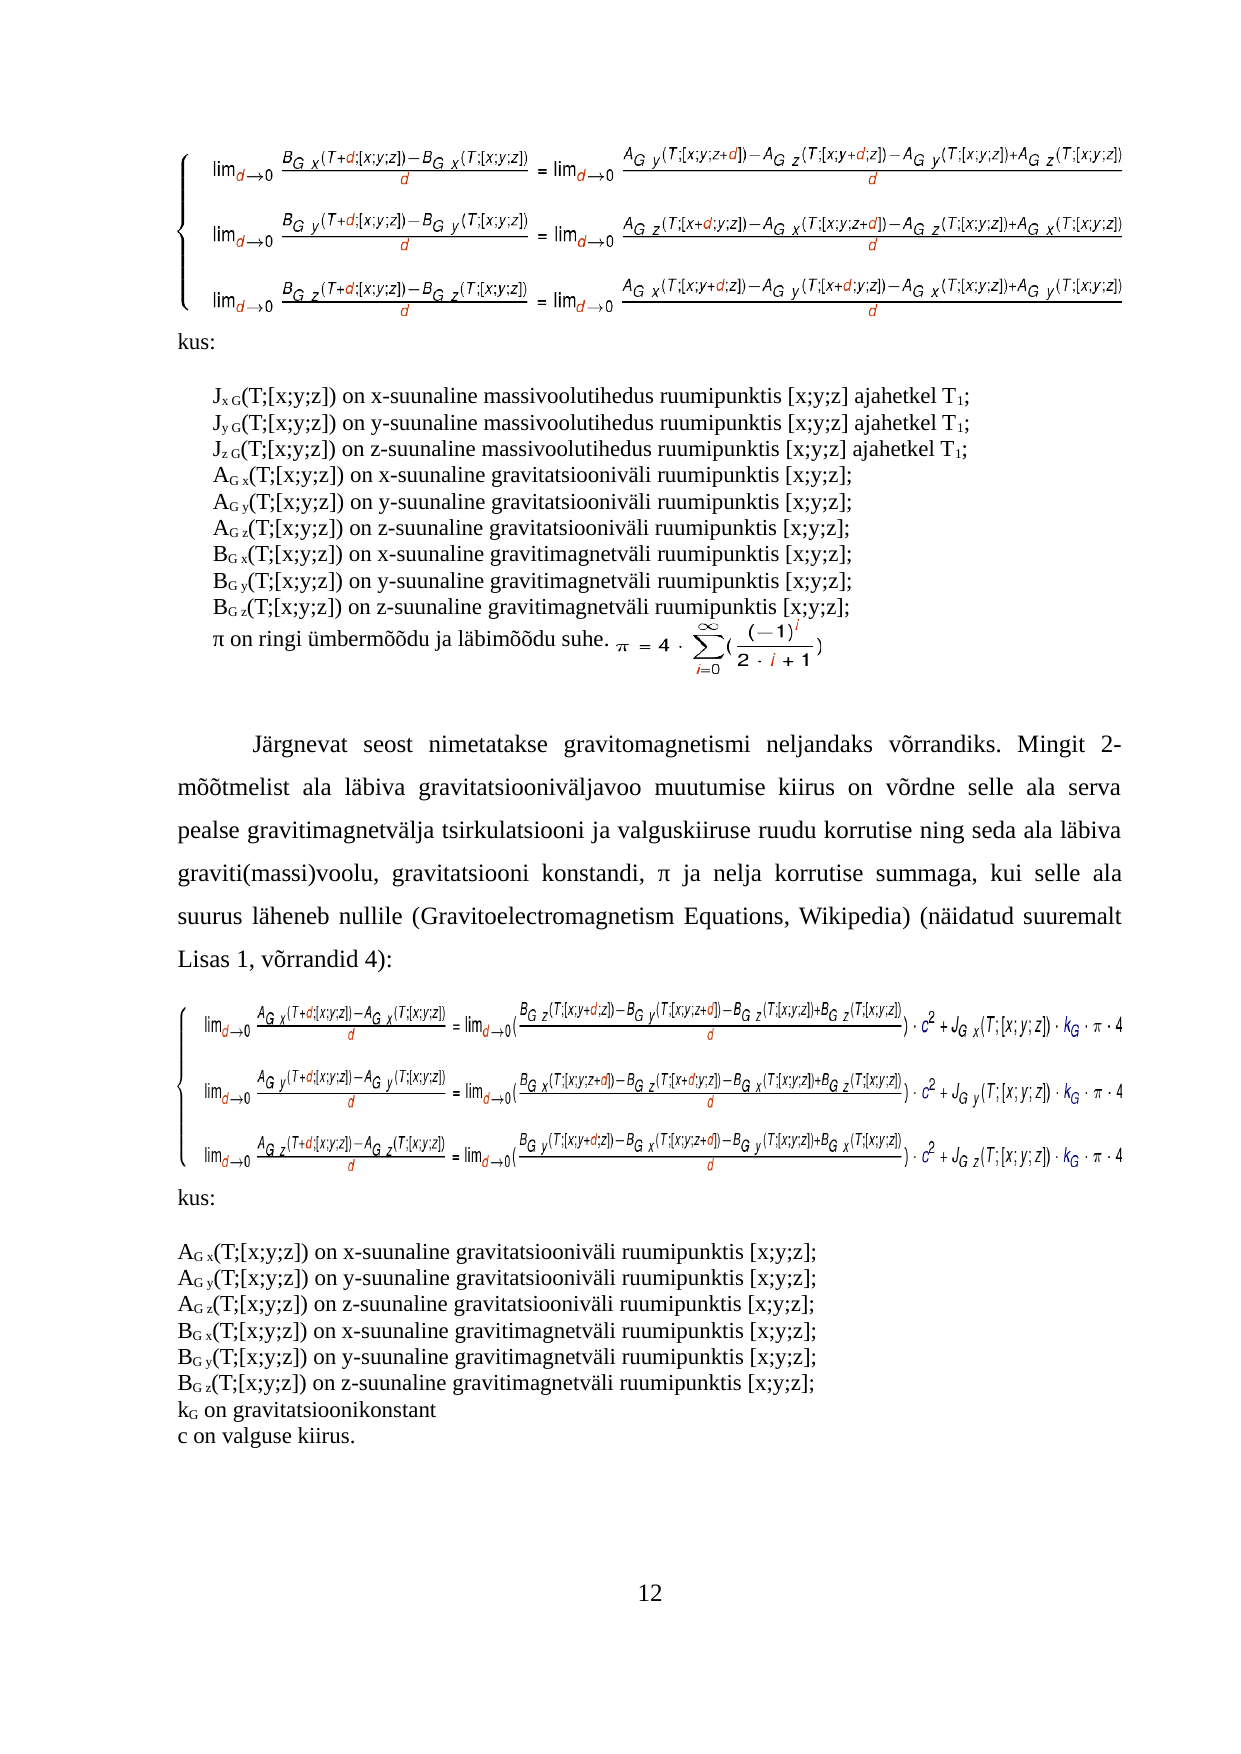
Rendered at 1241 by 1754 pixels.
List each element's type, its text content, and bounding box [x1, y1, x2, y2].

text Järgnevat seost nimetatakse gravitomagnetismi neljandaks võrrandiks. Mingit 2-mõõtmelist ala läbiva gravitatsiooniväljavoo muutumise kiirus on võrdne selle ala serva pealse gravitimagnetvälja tsirkulatsiooni ja valguskiiruse ruudu korrutise ning seda ala läbiva graviti(massi)voolu, gravitatsiooni konstandi, π ja nelja korrutise summaga, kui selle ala suurus läheneb nullile (Gravitoelectromagnetism Equations, Wikipedia) (näidatud suuremalt Lisas 1, võrrandid 4): [177, 729, 1122, 973]
text kus: [177, 1171, 1122, 1210]
text kus: [177, 316, 1122, 355]
text Jx G(T;[x;y;z]) on x-suunaline massivoolutihedus ruumipunktis [x;y;z] ajahetkel T1; Jy G(T;[x;y;z]) on y-suunaline massivoolutihedus ruumipunktis [x;y;z] ajahetkel T1; Jz G(T;[x;y;z]) on z-suunaline massivoolutihedus ruumipunktis [x;y;z] ajahetkel T1; AG x(T;[x;y;z]) on x-suunaline gravitatsiooniväli ruumipunktis [x;y;z]; AG y(T;[x;y;z]) on y-suunaline gravitatsiooniväli ruumipunktis [x;y;z]; AG z(T;[x;y;z]) on z-suunaline gravitatsiooniväli ruumipunktis [x;y;z]; BG x(T;[x;y;z]) on x-suunaline gravitimagnetväli ruumipunktis [x;y;z]; BG y(T;[x;y;z]) on y-suunaline gravitimagnetväli ruumipunktis [x;y;z]; BG z(T;[x;y;z]) on z-suunaline gravitimagnetväli ruumipunktis [x;y;z]; π on ringi ümbermõõdu ja läbimõõdu suhe. [213, 382, 1122, 673]
text AG x(T;[x;y;z]) on x-suunaline gravitatsiooniväli ruumipunktis [x;y;z]; AG y(T;[x;y;z]) on y-suunaline gravitatsiooniväli ruumipunktis [x;y;z]; AG z(T;[x;y;z]) on z-suunaline gravitatsiooniväli ruumipunktis [x;y;z]; BG x(T;[x;y;z]) on x-suunaline gravitimagnetväli ruumipunktis [x;y;z]; BG y(T;[x;y;z]) on y-suunaline gravitimagnetväli ruumipunktis [x;y;z]; BG z(T;[x;y;z]) on z-suunaline gravitimagnetväli ruumipunktis [x;y;z]; kG on gravitatsioonikonstant c on valguse kiirus. [177, 1238, 1122, 1448]
picture [177, 147, 1123, 316]
picture [177, 1002, 1123, 1171]
picture [615, 619, 822, 674]
